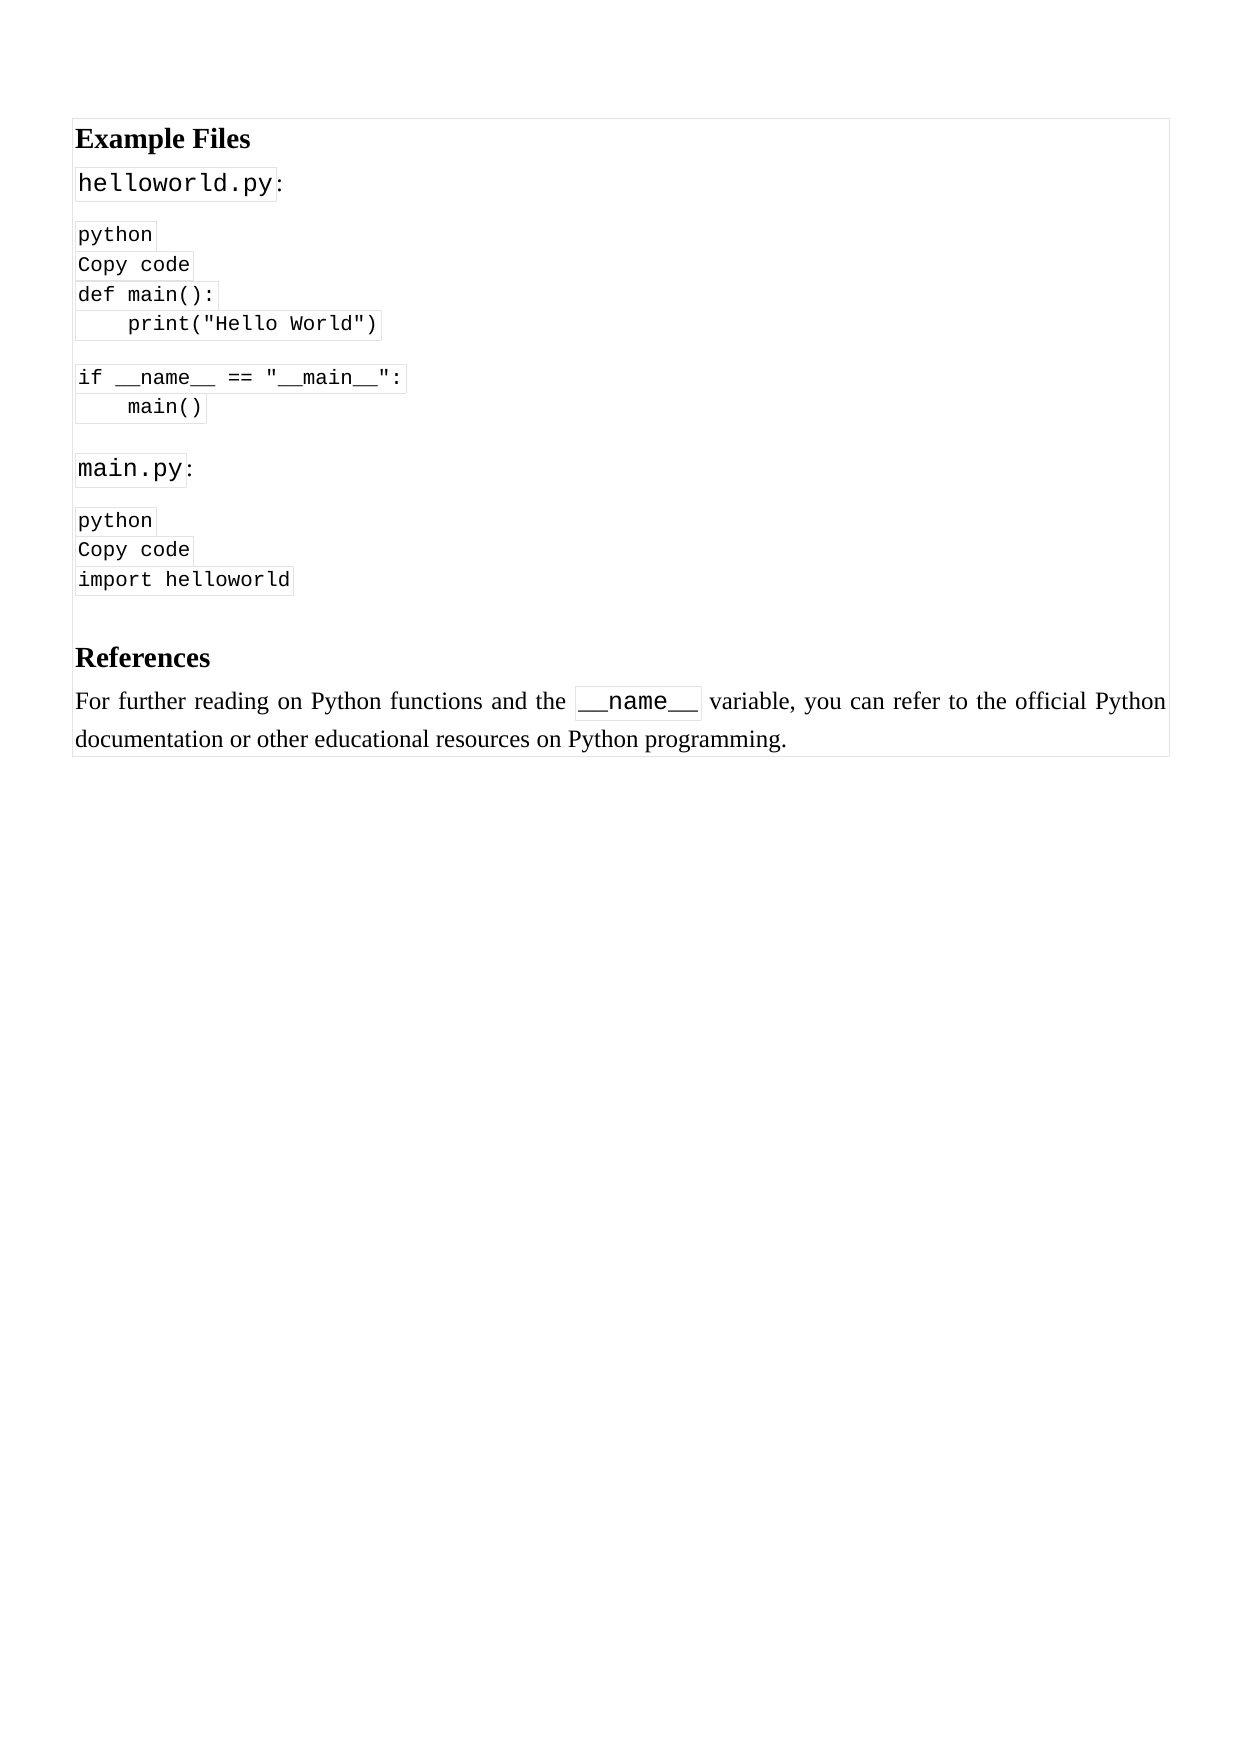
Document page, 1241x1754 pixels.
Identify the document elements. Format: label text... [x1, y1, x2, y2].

text def main(): [76, 282, 218, 307]
text python [73, 218, 1169, 248]
text For further reading on Python functions and the __name__ variable, you can refer to the official Python documentation or other educational resources on Python programming. [73, 683, 1169, 756]
subtitle References [73, 637, 1169, 673]
text Copy code [157, 533, 1169, 563]
text import helloworld [194, 563, 1169, 596]
subtitle Example Files [73, 119, 1169, 155]
text main.py: [73, 449, 1169, 487]
text if __name__ == "__main__": [73, 361, 1169, 390]
text main() [76, 390, 1169, 423]
text print("Hello World") [219, 307, 1169, 340]
text helloworld.py: [73, 164, 1169, 202]
text def main(): [194, 278, 1169, 307]
text Copy code [157, 248, 1169, 278]
text Copy code [76, 537, 193, 563]
text Copy code [76, 252, 193, 278]
text print("Hello World") [76, 311, 381, 340]
text python [73, 503, 1169, 533]
text import helloworld [76, 567, 293, 595]
